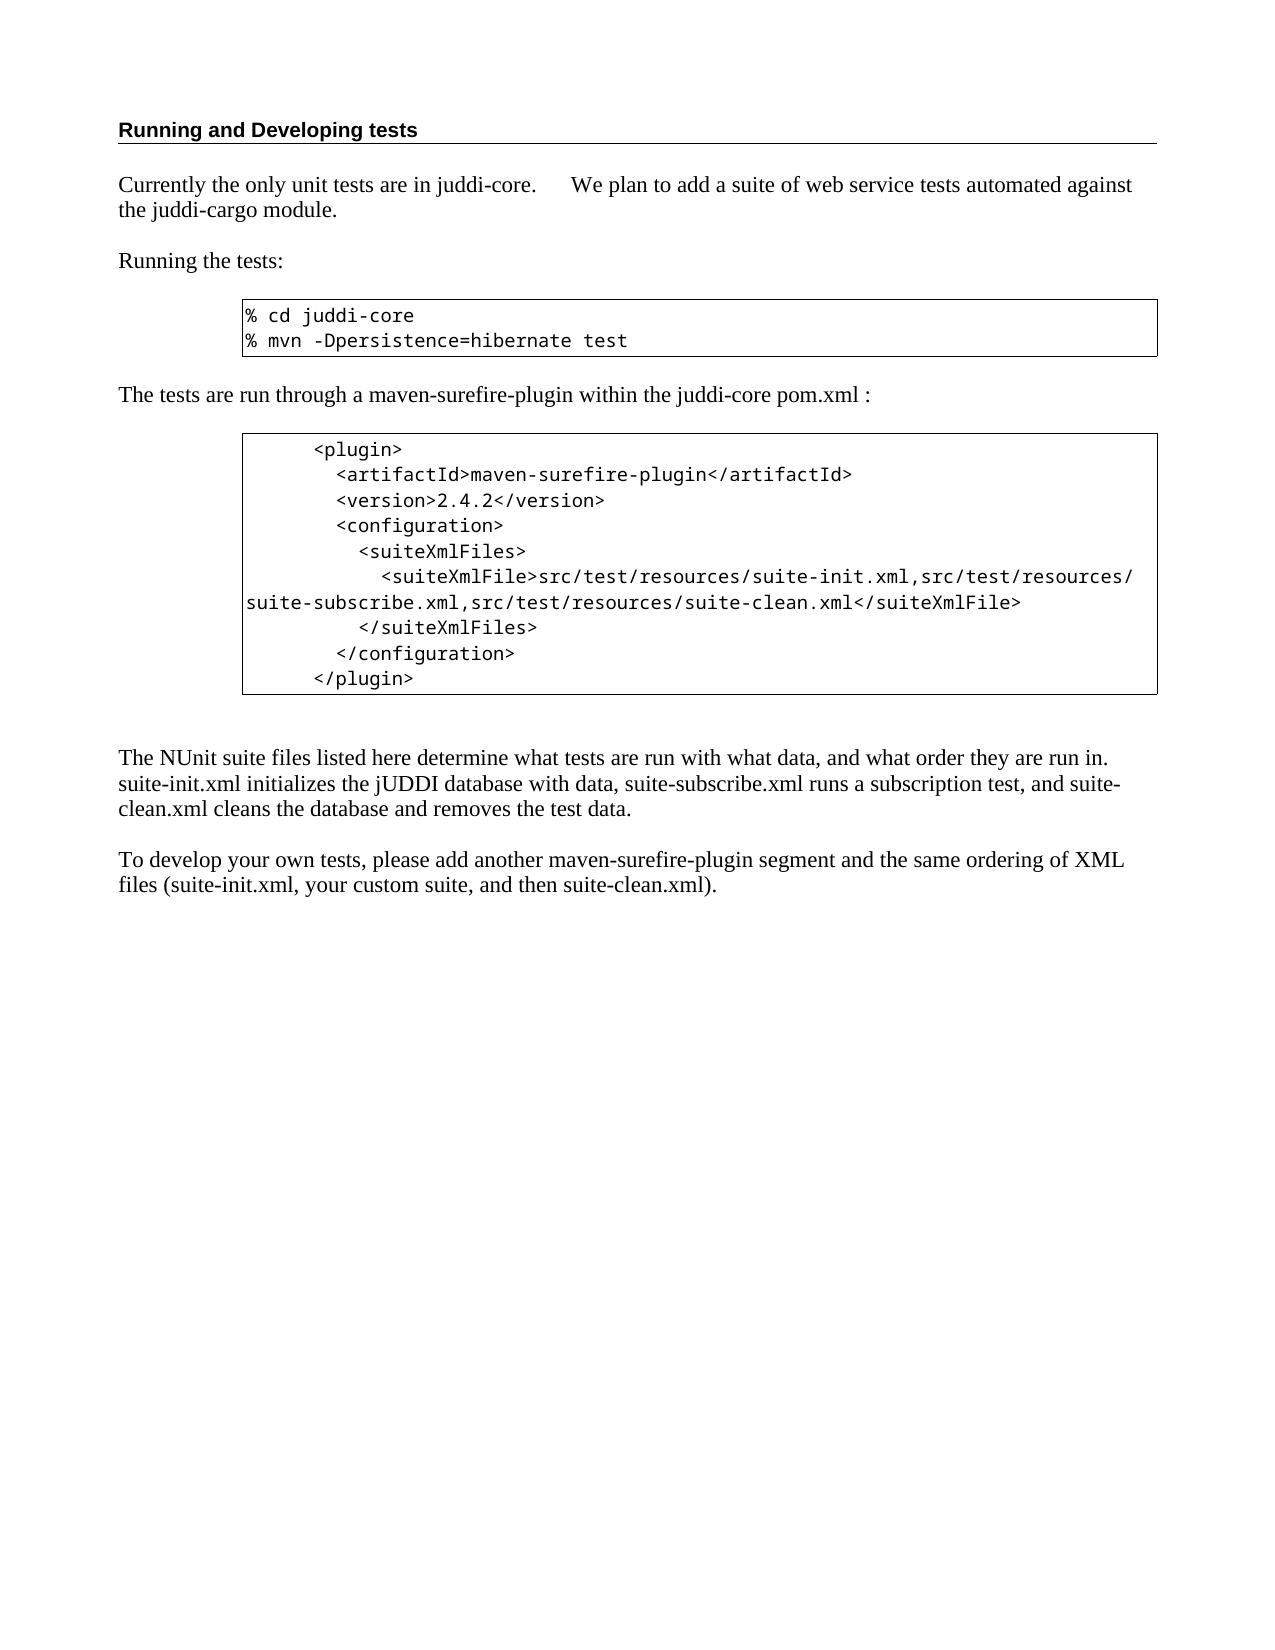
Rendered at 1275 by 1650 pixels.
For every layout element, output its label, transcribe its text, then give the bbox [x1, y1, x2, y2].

text Currently the only unit tests are in juddi-core. We plan to add a suite of web service tests automated against the juddi-cargo module. [118, 172, 1157, 223]
text </suiteXmlFiles> [243, 611, 1157, 637]
text <plugin> [243, 434, 1157, 458]
text % cd juddi-core [243, 300, 1157, 324]
text % mvn -Dpersistence=hibernate test [243, 324, 1157, 356]
text <configuration> [243, 509, 1157, 535]
text The tests are run through a maven-surefire-plugin within the juddi-core pom.xml : [118, 382, 1157, 407]
text </plugin> [243, 662, 1157, 694]
text <version>2.4.2</version> [243, 484, 1157, 509]
text Running the tests: [118, 248, 1157, 274]
text <suiteXmlFile>src/test/resources/suite-init.xml,src/test/resources/suite-subscribe.xml,src/test/resources/suite-clean.xml</suiteXmlFile> [243, 560, 1157, 611]
subtitle Running and Developing tests [118, 118, 1157, 143]
text </configuration> [243, 637, 1157, 662]
text <artifactId>maven-surefire-plugin</artifactId> [243, 458, 1157, 484]
text <suiteXmlFiles> [243, 535, 1157, 560]
text To develop your own tests, please add another maven-surefire-plugin segment and the same ordering of XML files (suite-init.xml, your custom suite, and then suite-clean.xml). [118, 847, 1157, 898]
text The NUnit suite files listed here determine what tests are run with what data, and what order they are run in. suite-init.xml initializes the jUDDI database with data, suite-subscribe.xml runs a subscription test, and suite-clean.xml cleans the database and removes the test data. [118, 745, 1157, 822]
